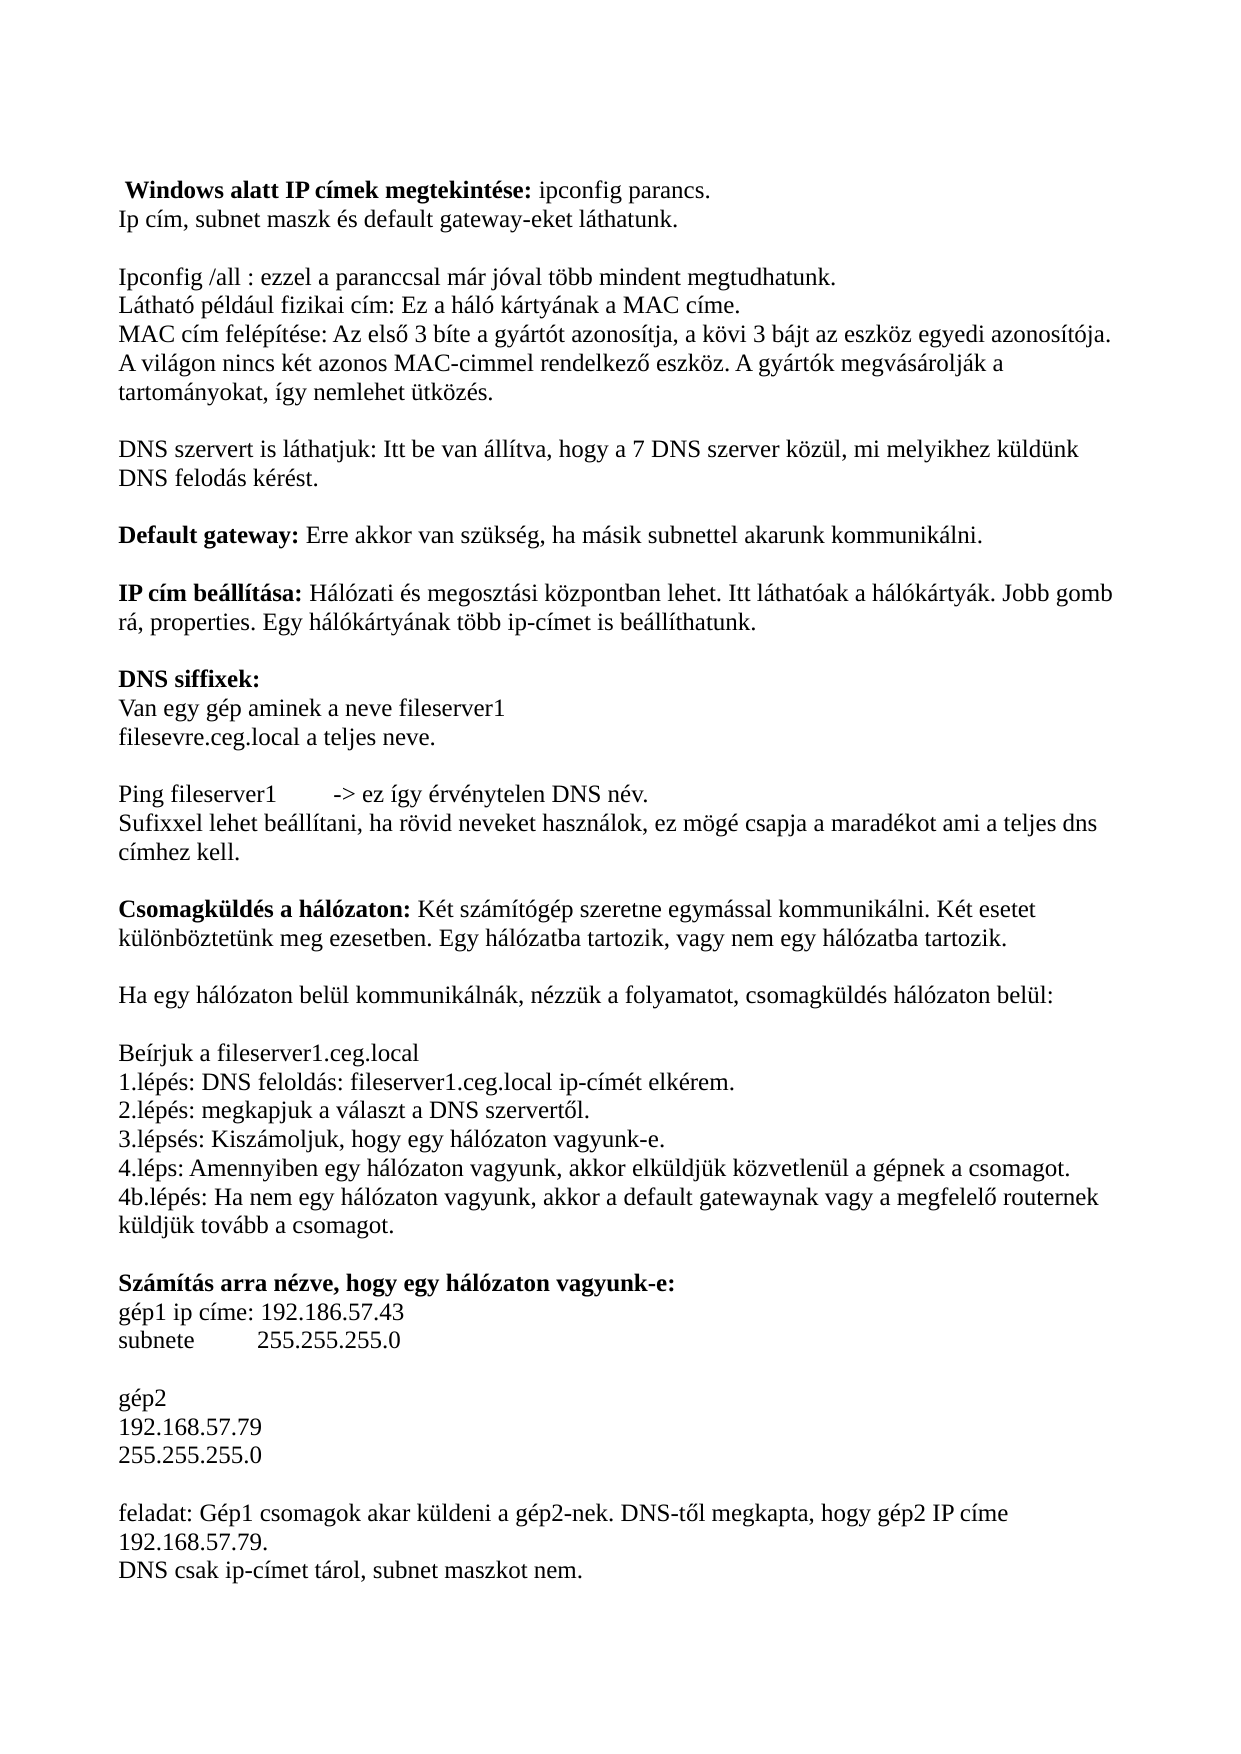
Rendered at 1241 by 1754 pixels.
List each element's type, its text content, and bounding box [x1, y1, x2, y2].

text Sufixxel lehet beállítani, ha rövid neveket használok, ez mögé csapja a maradékot ami a teljes dns címhez kell. [118, 808, 1122, 866]
text 192.168.57.79 [118, 1412, 1122, 1441]
text DNS siffixek: [118, 664, 1122, 693]
text 1.lépés: DNS feloldás: fileserver1.ceg.local ip-címét elkérem. [118, 1067, 1122, 1096]
text Default gateway: Erre akkor van szükség, ha másik subnettel akarunk kommunikálni. [118, 521, 1122, 549]
text gép1 ip címe: 192.186.57.43 [118, 1297, 1122, 1326]
text filesevre.ceg.local a teljes neve. [118, 722, 1122, 751]
text gép2 [118, 1383, 1122, 1412]
text feladat: Gép1 csomagok akar küldeni a gép2-nek. DNS-től megkapta, hogy gép2 IP címe 192.168.57.79. [118, 1498, 1122, 1556]
text DNS szervert is láthatjuk: Itt be van állítva, hogy a 7 DNS szerver közül, mi melyikhez küldünk DNS felodás kérést. [118, 434, 1122, 492]
text Ping fileserver1 -> ez így érvénytelen DNS név. [118, 779, 1122, 808]
text IP cím beállítása: Hálózati és megosztási központban lehet. Itt láthatóak a hálókártyák. Jobb gomb rá, properties. Egy hálókártyának több ip-címet is beállíthatunk. [118, 578, 1122, 636]
text 4b.lépés: Ha nem egy hálózaton vagyunk, akkor a default gatewaynak vagy a megfelelő routernek küldjük tovább a csomagot. [118, 1182, 1122, 1239]
text Windows alatt IP címek megtekintése: ipconfig parancs. [118, 176, 1122, 204]
text Látható például fizikai cím: Ez a háló kártyának a MAC címe. [118, 291, 1122, 319]
text Csomagküldés a hálózaton: Két számítógép szeretne egymással kommunikálni. Két esetet különböztetünk meg ezesetben. Egy hálózatba tartozik, vagy nem egy hálózatba tartozik. [118, 894, 1122, 952]
text Van egy gép aminek a neve fileserver1 [118, 693, 1122, 722]
text 4.léps: Amennyiben egy hálózaton vagyunk, akkor elküldjük közvetlenül a gépnek a csomagot. [118, 1153, 1122, 1182]
text Számítás arra nézve, hogy egy hálózaton vagyunk-e: [118, 1268, 1122, 1297]
text 255.255.255.0 [118, 1441, 1122, 1469]
text MAC cím felépítése: Az első 3 bíte a gyártót azonosítja, a kövi 3 bájt az eszköz egyedi azonosítója. A világon nincs két azonos MAC-cimmel rendelkező eszköz. A gyártók megvásárolják a tartományokat, így nemlehet ütközés. [118, 319, 1122, 406]
text Ipconfig /all : ezzel a paranccsal már jóval több mindent megtudhatunk. [118, 262, 1122, 291]
text Beírjuk a fileserver1.ceg.local [118, 1038, 1122, 1067]
text 2.lépés: megkapjuk a választ a DNS szervertől. [118, 1096, 1122, 1124]
text Ha egy hálózaton belül kommunikálnák, nézzük a folyamatot, csomagküldés hálózaton belül: [118, 981, 1122, 1009]
text DNS csak ip-címet tárol, subnet maszkot nem. [118, 1556, 1122, 1584]
text Ip cím, subnet maszk és default gateway-eket láthatunk. [118, 204, 1122, 233]
text 3.lépsés: Kiszámoljuk, hogy egy hálózaton vagyunk-e. [118, 1124, 1122, 1153]
text subnete 255.255.255.0 [118, 1326, 1122, 1354]
